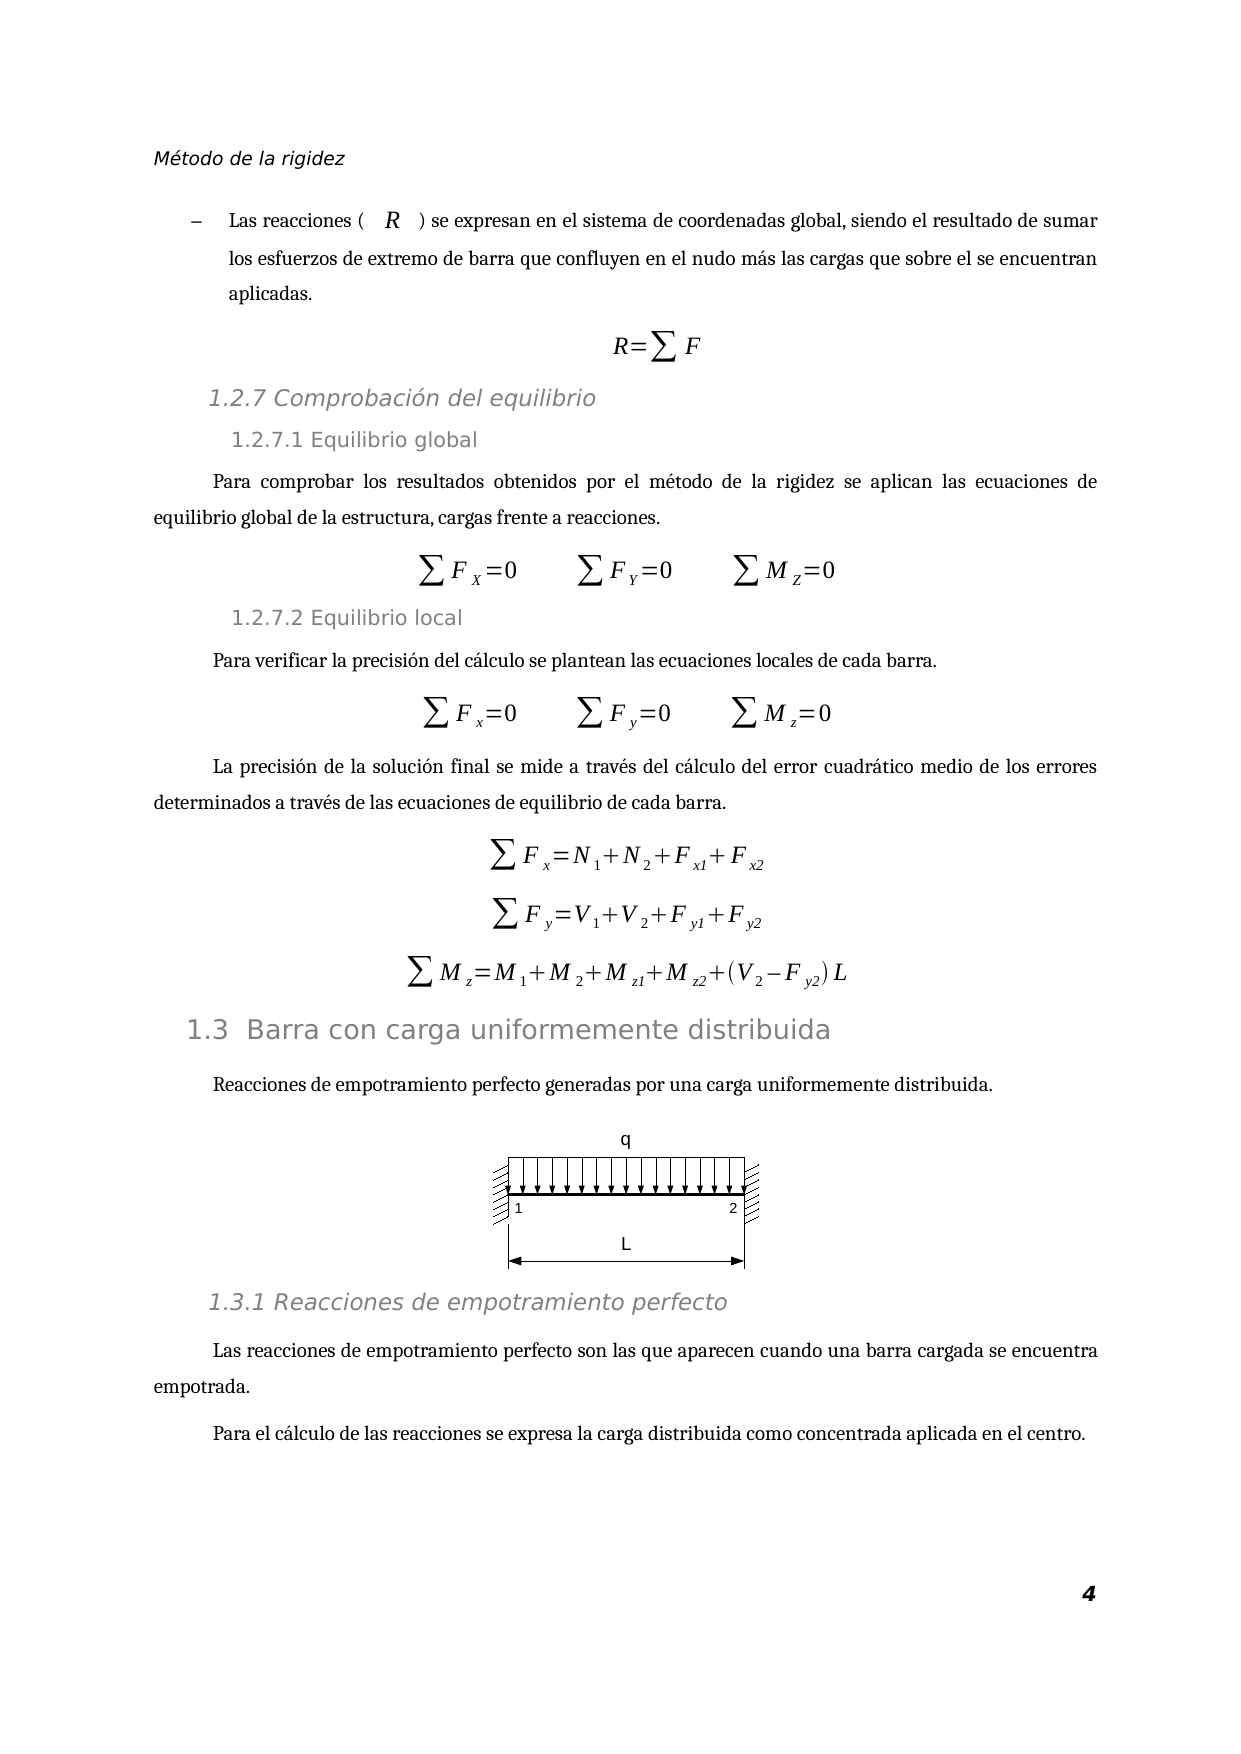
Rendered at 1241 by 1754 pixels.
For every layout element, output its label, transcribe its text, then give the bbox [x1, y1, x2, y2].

subtitle Barra con carga uniformemente distribuida [153, 1014, 1098, 1046]
text Para el cálculo de las reacciones se expresa la carga distribuida como concentrada aplicada en el centro. [153, 1422, 1098, 1446]
text La precisión de la solución final se mide a través del cálculo del error cuadrático medio de los errores determinados a través de las ecuaciones de equilibrio de cada barra. [153, 755, 1098, 815]
text Reacciones de empotramiento perfecto generadas por una carga uniformemente distribuida. [153, 1073, 1098, 1097]
text Para comprobar los resultados obtenidos por el método de la rigidez se aplican las ecuaciones de equilibrio global de la estructura, cargas frente a reacciones. [153, 470, 1098, 530]
subtitle Comprobación del equilibrio [153, 385, 1098, 412]
list Las reacciones () se expresan en el sistema de coordenadas global, siendo el resultado de sumar los esfuerzos de extremo de barra que confluyen en el nudo más las cargas que sobre el se encuentran aplicadas. [191, 207, 1098, 306]
subtitle Equilibrio local [153, 606, 1098, 631]
subtitle Reacciones de empotramiento perfecto [153, 1289, 1098, 1316]
subtitle Equilibrio global [153, 428, 1098, 452]
text Para verificar la precisión del cálculo se plantean las ecuaciones locales de cada barra. [153, 649, 1098, 673]
text Las reacciones de empotramiento perfecto son las que aparecen cuando una barra cargada se encuentra empotrada. [153, 1338, 1098, 1398]
